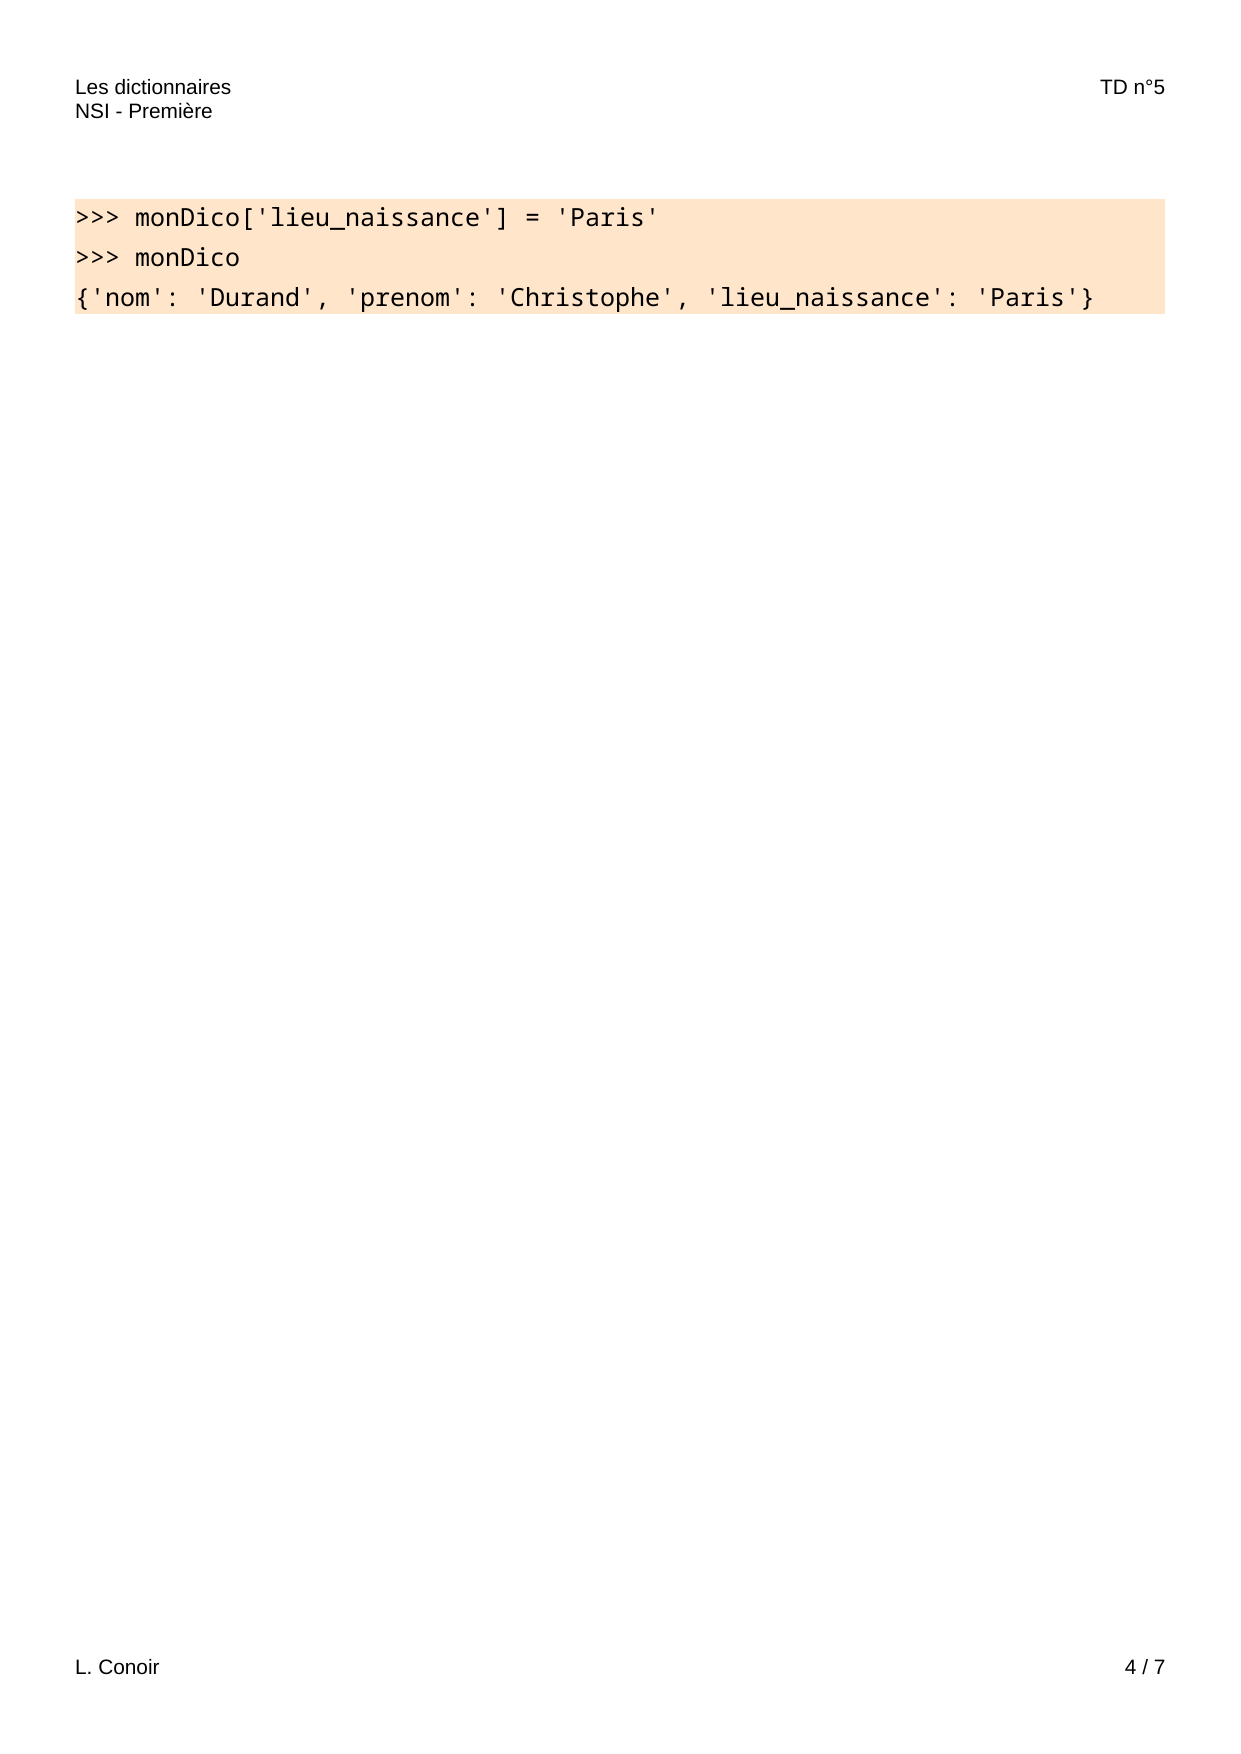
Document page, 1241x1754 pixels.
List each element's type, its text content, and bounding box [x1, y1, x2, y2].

text {'nom': 'Durand', 'prenom': 'Christophe', 'lieu_naissance': 'Paris'} [75, 279, 1165, 314]
text >>> monDico['lieu_naissance'] = 'Paris' [75, 199, 1165, 234]
text >>> monDico [75, 239, 1165, 274]
